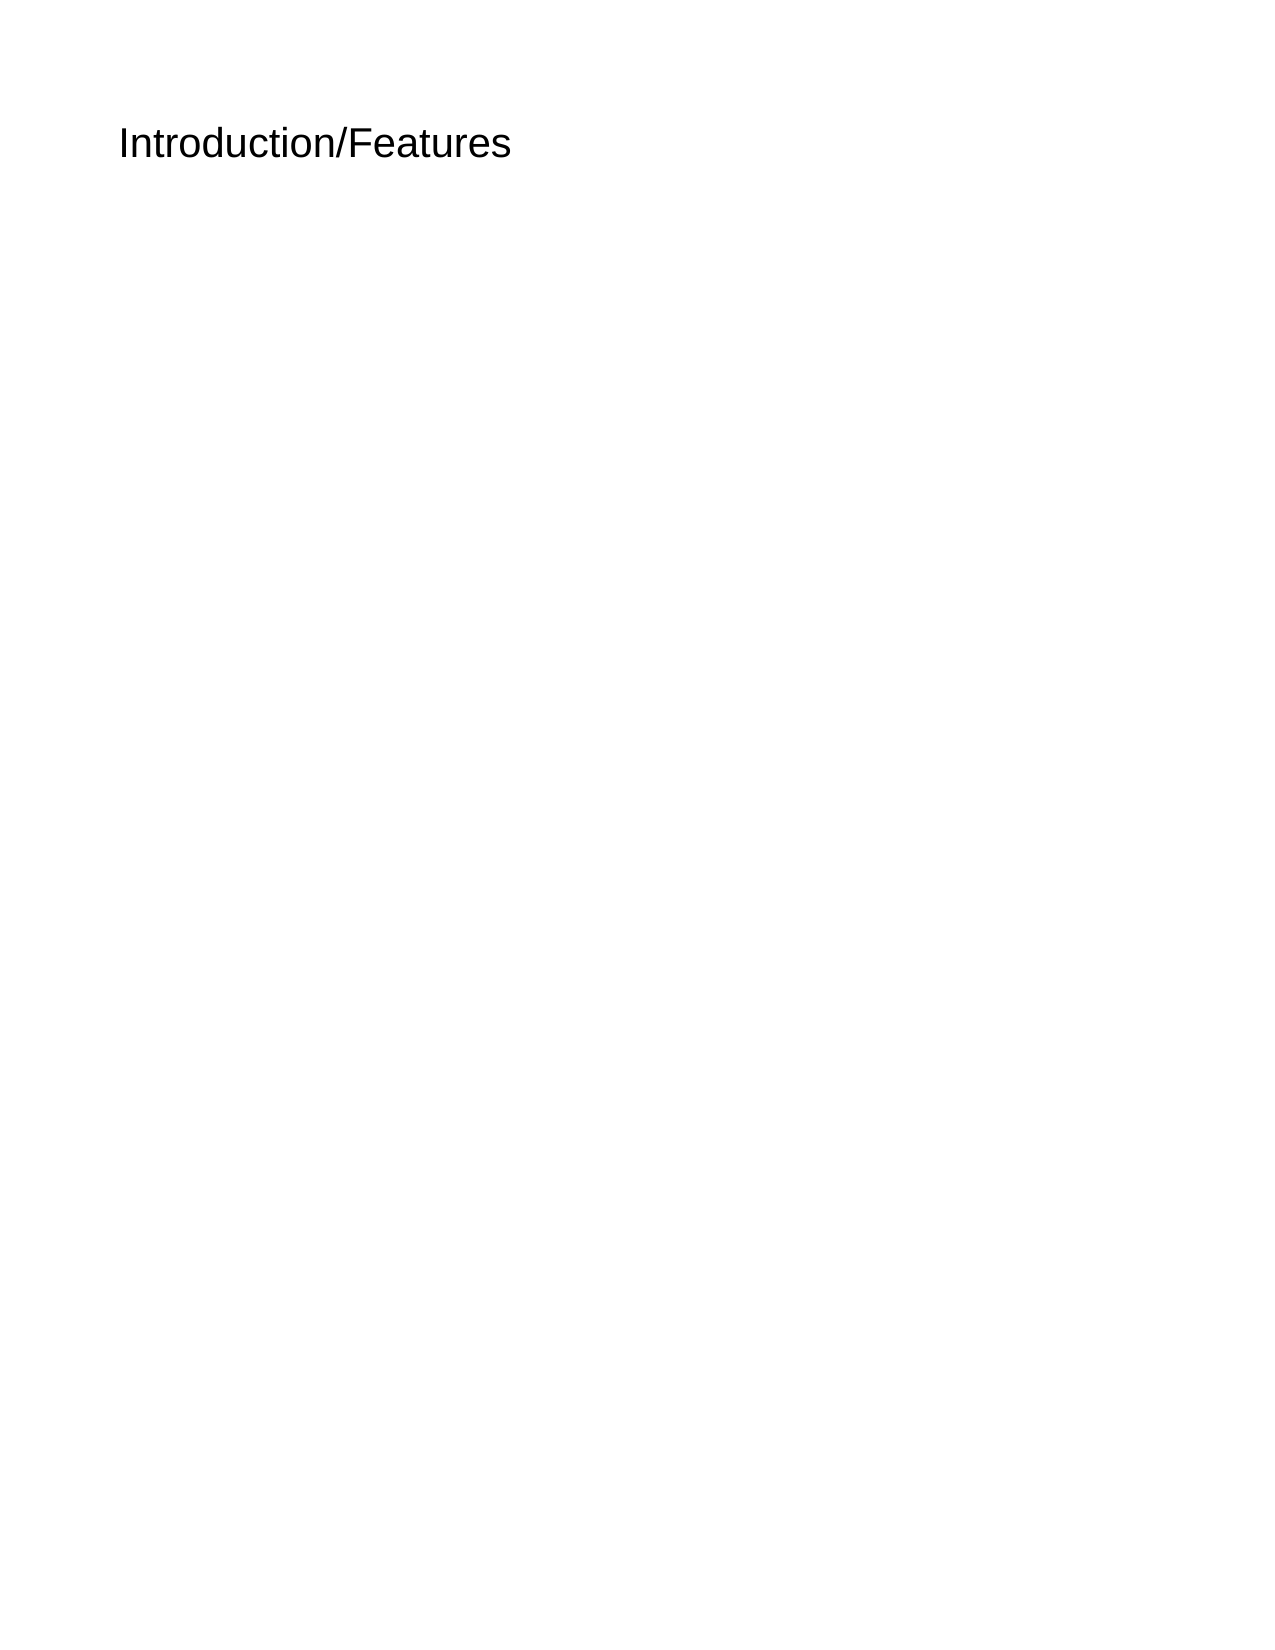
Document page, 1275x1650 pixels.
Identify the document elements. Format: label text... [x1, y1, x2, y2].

text Introduction/Features [118, 118, 1157, 166]
